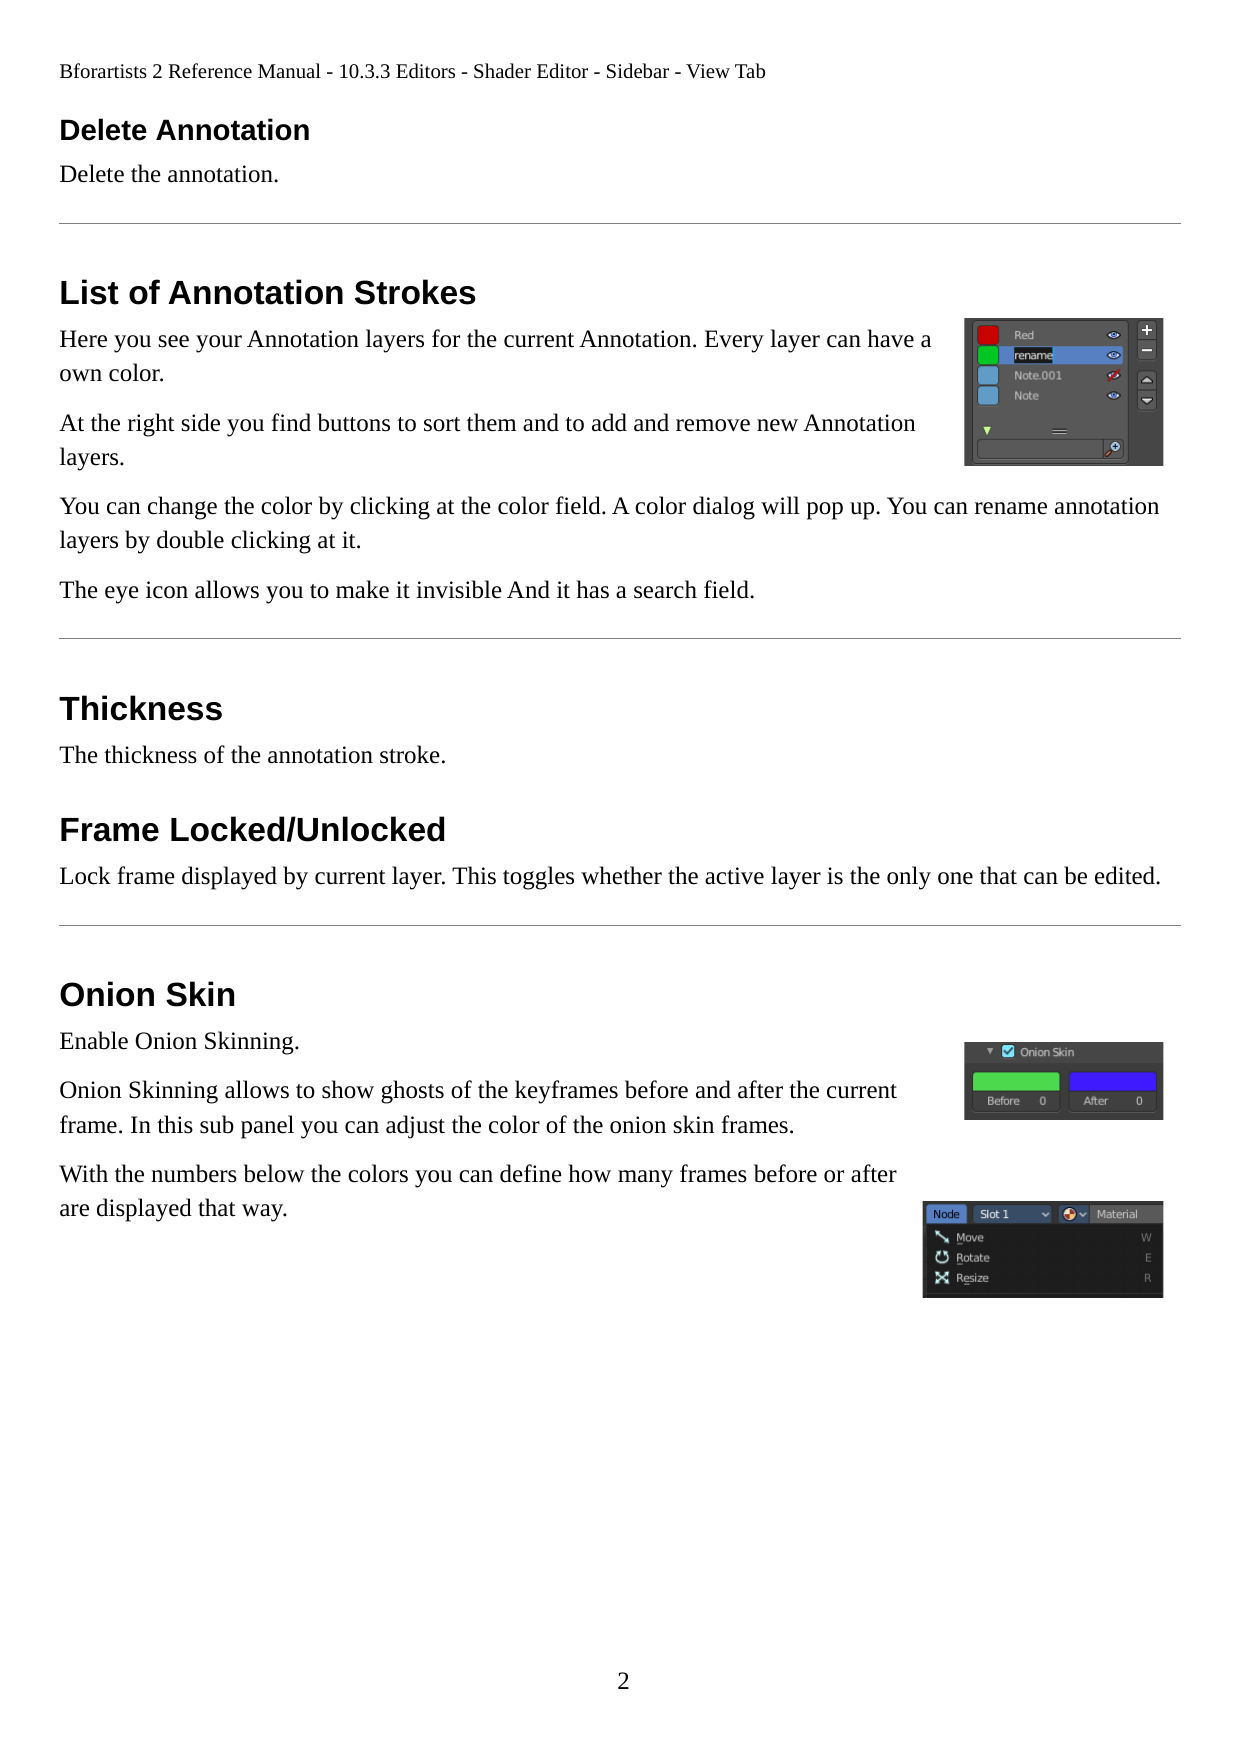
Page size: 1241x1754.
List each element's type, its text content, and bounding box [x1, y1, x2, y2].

picture [964, 1042, 1164, 1120]
text You can change the color by clicking at the color field. A color dialog will pop up. You can rename annotation layers by double clicking at it. [59, 491, 1181, 554]
picture [964, 318, 1164, 466]
text At the right side you find buttons to sort them and to add and remove new Annotation layers. [59, 408, 1181, 471]
text Lock frame displayed by current layer. This toggles whether the active layer is the only one that can be edited. [59, 861, 1181, 890]
text Onion Skinning allows to show ghosts of the keyframes before and after the current frame. In this sub panel you can adjust the color of the onion skin frames. [59, 1075, 1181, 1138]
picture [922, 1201, 1164, 1298]
text The thickness of the annotation stroke. [59, 740, 1181, 769]
text Enable Onion Skinning. [59, 1026, 1181, 1055]
subtitle Onion Skin [59, 975, 1181, 1014]
subtitle Delete Annotation [59, 113, 1181, 146]
subtitle List of Annotation Strokes [59, 273, 1181, 312]
text With the numbers below the colors you can define how many frames before or after are displayed that way. [59, 1159, 1181, 1222]
text Here you see your Annotation layers for the current Annotation. Every layer can have a own color. [59, 324, 964, 387]
subtitle Thickness [59, 689, 1181, 727]
text The eye icon allows you to make it invisible And it has a search field. [59, 575, 1181, 603]
text Delete the annotation. [59, 159, 1181, 188]
subtitle Frame Locked/Unlocked [59, 810, 1181, 848]
